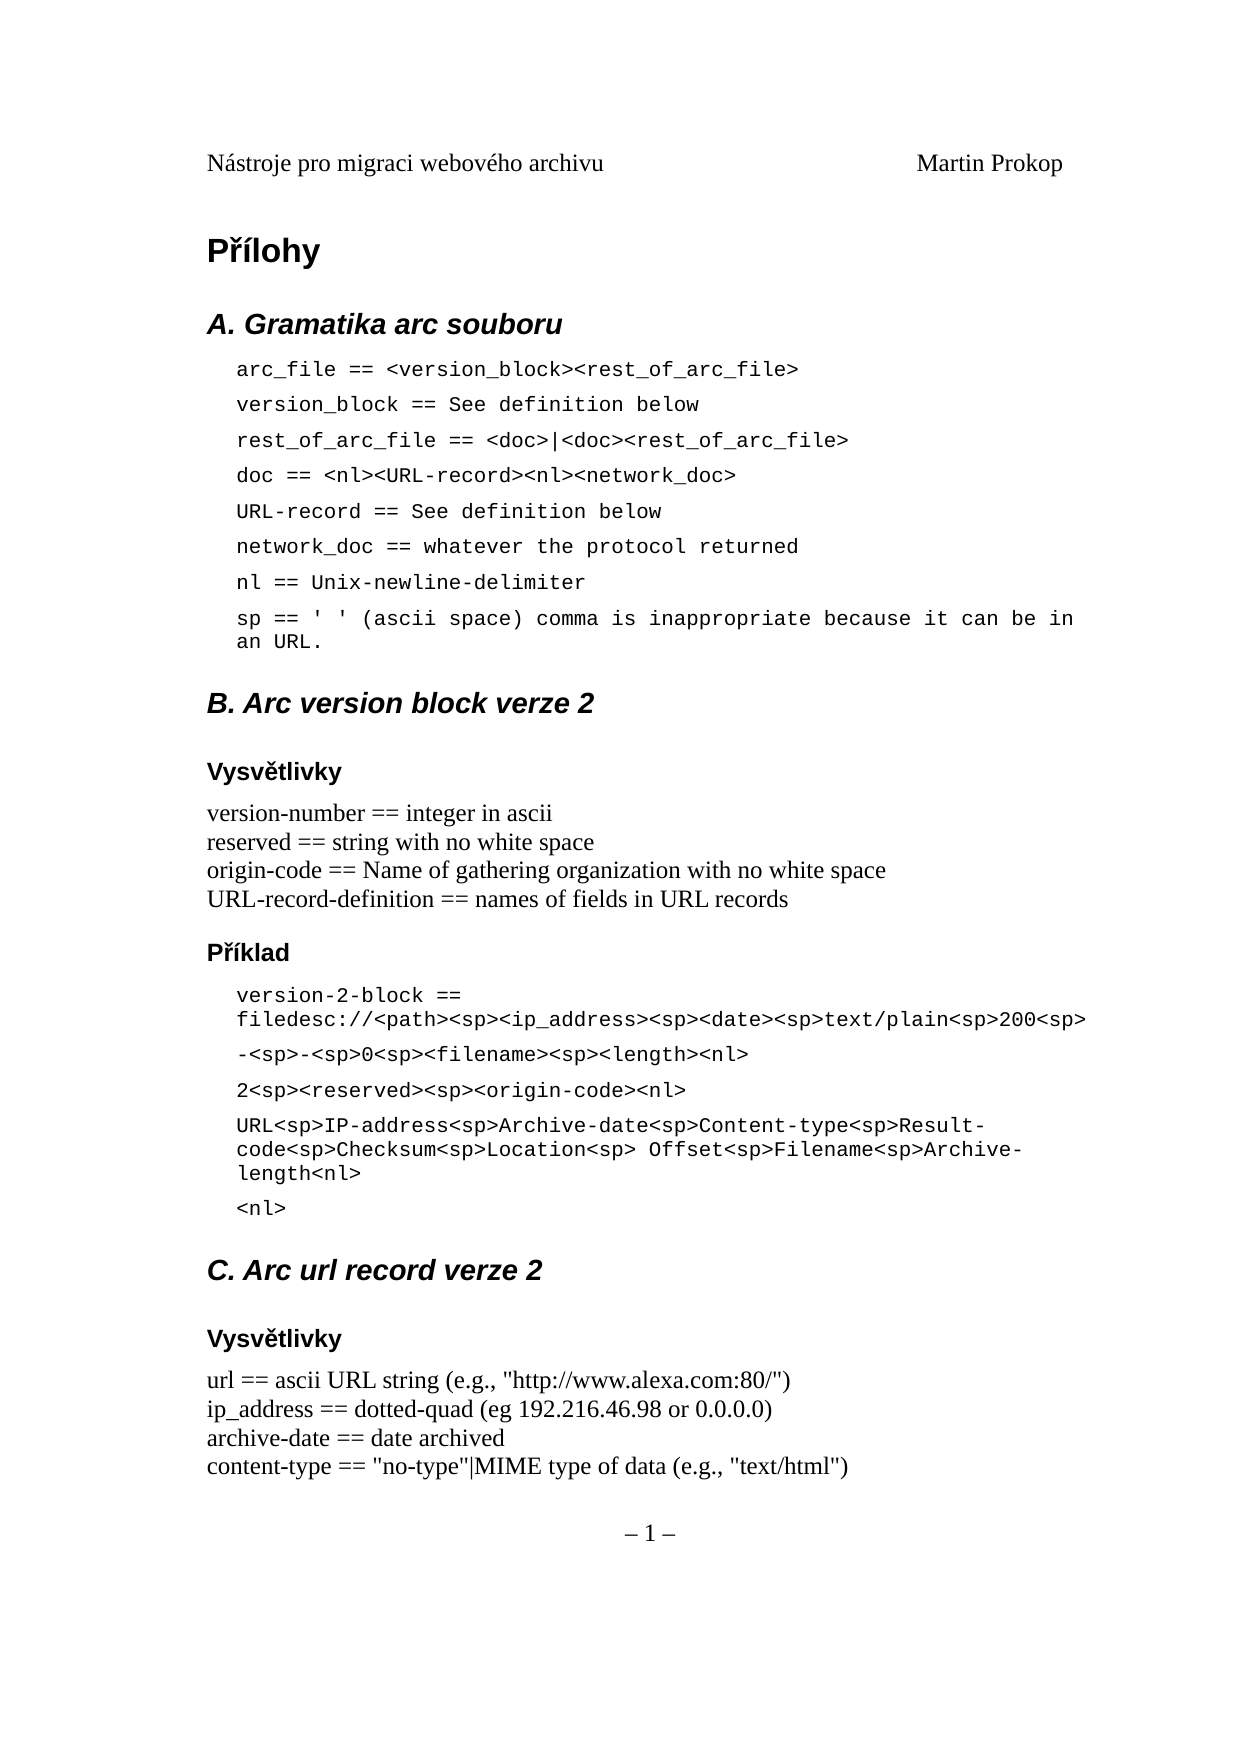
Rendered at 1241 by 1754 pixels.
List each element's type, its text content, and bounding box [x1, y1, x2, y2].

text version-number == integer in ascii [207, 798, 1093, 827]
text archive-date == date archived [207, 1423, 1093, 1451]
text ip_address == dotted-quad (eg 192.216.46.98 or 0.0.0.0) [207, 1394, 1093, 1423]
text URL<sp>IP-address<sp>Archive-date<sp>Content-type<sp>Result-code<sp>Checksum<sp>Location<sp> Offset<sp>Filename<sp>Archive-length<nl> [236, 1116, 1093, 1186]
text origin-code == Name of gathering organization with no white space [207, 856, 1093, 884]
text content-type == "no-type"|MIME type of data (e.g., "text/html") [207, 1451, 1093, 1480]
text doc == <nl><URL-record><nl><network_doc> [236, 466, 1093, 489]
text URL-record == See definition below [236, 501, 1093, 525]
text nl == Unix-newline-delimiter [236, 572, 1093, 596]
subtitle B. Arc version block verze 2 [207, 686, 1093, 719]
text network_doc == whatever the protocol returned [236, 537, 1093, 560]
subtitle C. Arc url record verze 2 [207, 1253, 1093, 1286]
text version-2-block == filedesc://<path><sp><ip_address><sp><date><sp>text/plain<sp>200<sp> [236, 985, 1093, 1033]
text reserved == string with no white space [207, 827, 1093, 856]
text URL-record-definition == names of fields in URL records [207, 884, 1093, 913]
text rest_of_arc_file == <doc>|<doc><rest_of_arc_file> [236, 430, 1093, 454]
text url == ascii URL string (e.g., "http://www.alexa.com:80/") [207, 1365, 1093, 1394]
subtitle Přílohy [207, 231, 1093, 269]
subtitle Vysvětlivky [207, 757, 1093, 786]
text version_block == See definition below [236, 394, 1093, 418]
text sp == ' ' (ascii space) comma is inappropriate because it can be in an URL. [236, 608, 1093, 655]
text arc_file == <version_block><rest_of_arc_file> [236, 359, 1093, 383]
text -<sp>-<sp>0<sp><filename><sp><length><nl> [236, 1044, 1093, 1068]
text <nl> [236, 1198, 1093, 1222]
subtitle Příklad [207, 938, 1093, 967]
subtitle Vysvětlivky [207, 1324, 1093, 1353]
subtitle A. Gramatika arc souboru [207, 307, 1093, 341]
text 2<sp><reserved><sp><origin-code><nl> [236, 1080, 1093, 1104]
